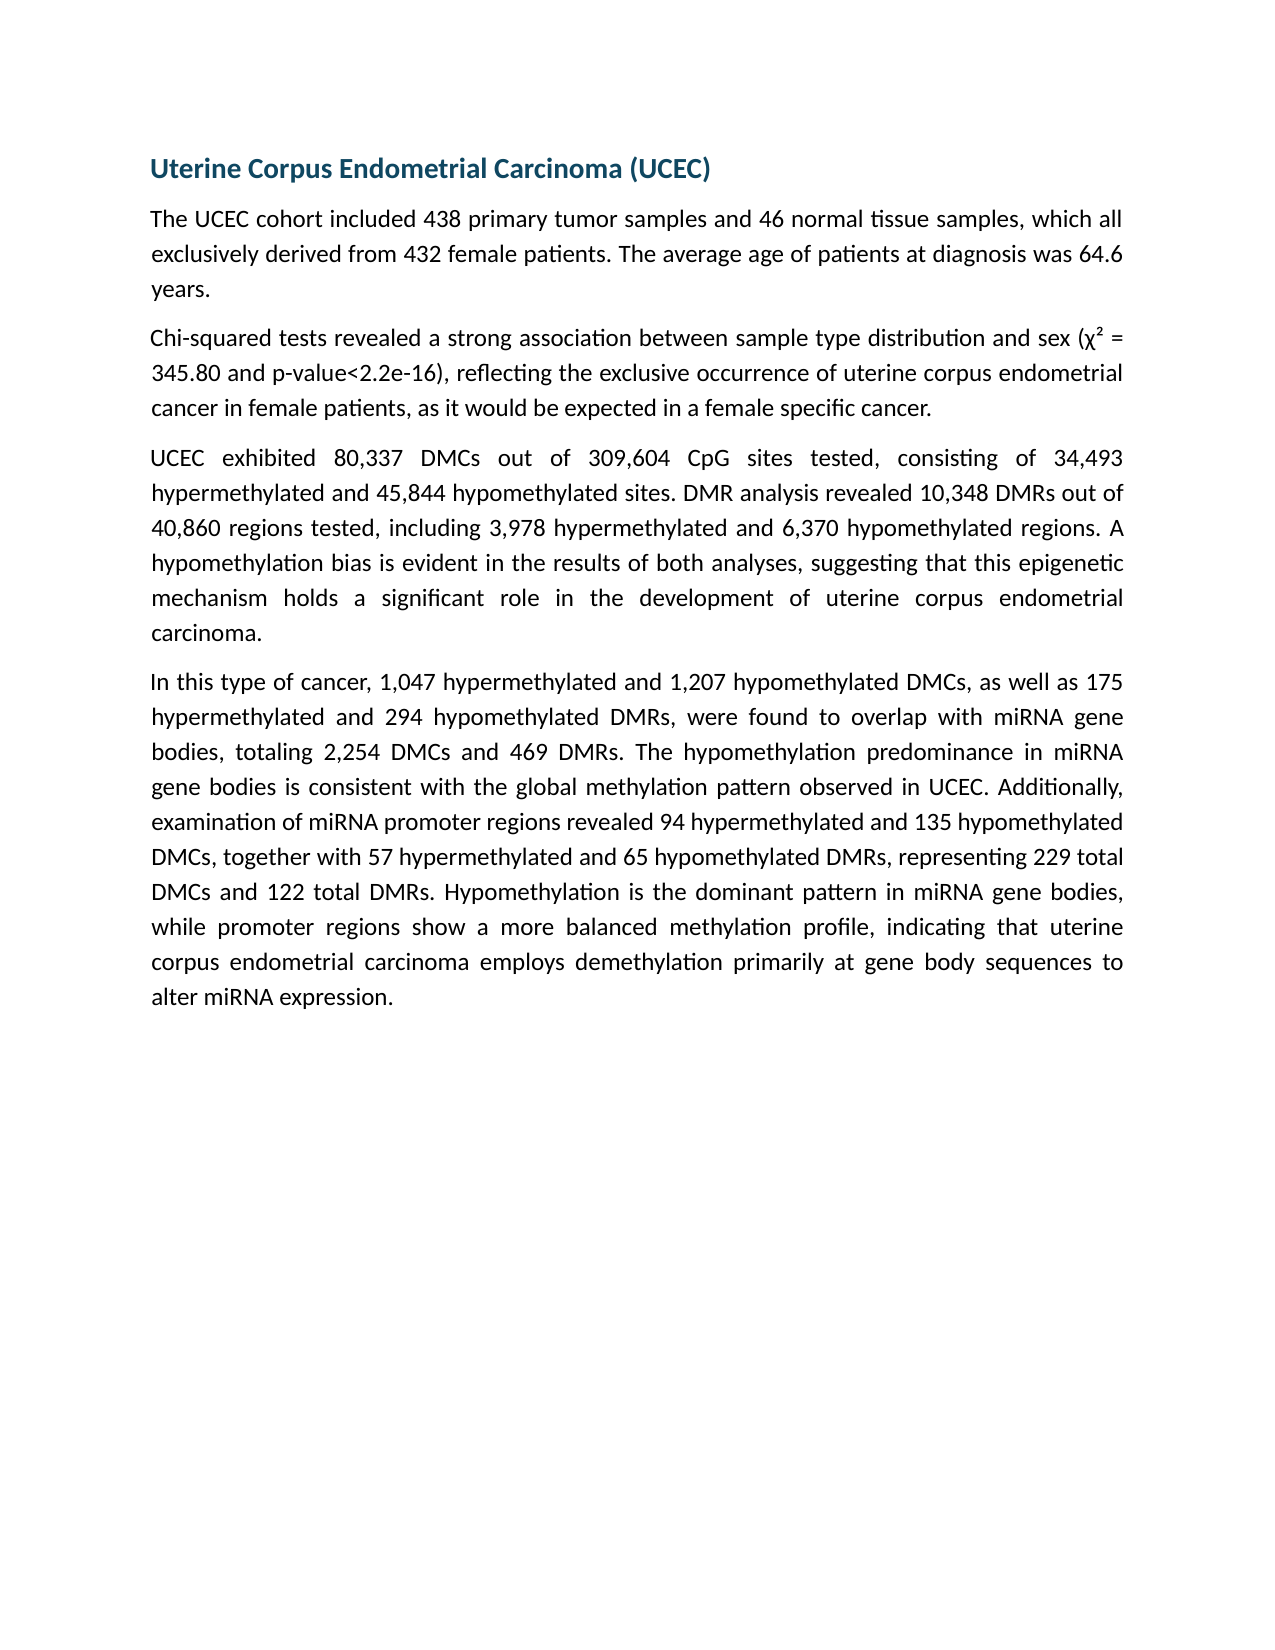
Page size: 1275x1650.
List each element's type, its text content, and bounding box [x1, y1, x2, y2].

text Chi-squared tests revealed a strong association between sample type distribution and sex (χ² = 345.80 and p-value<2.2e-16), reflecting the exclusive occurrence of uterine corpus endometrial cancer in female patients, as it would be expected in a female specific cancer. [150, 322, 1125, 423]
text UCEC exhibited 80,337 DMCs out of 309,604 CpG sites tested, consisting of 34,493 hypermethylated and 45,844 hypomethylated sites. DMR analysis revealed 10,348 DMRs out of 40,860 regions tested, including 3,978 hypermethylated and 6,370 hypomethylated regions. A hypomethylation bias is evident in the results of both analyses, suggesting that this epigenetic mechanism holds a significant role in the development of uterine corpus endometrial carcinoma. [150, 442, 1125, 647]
text The UCEC cohort included 438 primary tumor samples and 46 normal tissue samples, which all exclusively derived from 432 female patients. The average age of patients at diagnosis was 64.6 years. [150, 203, 1125, 303]
text In this type of cancer, 1,047 hypermethylated and 1,207 hypomethylated DMCs, as well as 175 hypermethylated and 294 hypomethylated DMRs, were found to overlap with miRNA gene bodies, totaling 2,254 DMCs and 469 DMRs. The hypomethylation predominance in miRNA gene bodies is consistent with the global methylation pattern observed in UCEC. Additionally, examination of miRNA promoter regions revealed 94 hypermethylated and 135 hypomethylated DMCs, together with 57 hypermethylated and 65 hypomethylated DMRs, representing 229 total DMCs and 122 total DMRs. Hypomethylation is the dominant pattern in miRNA gene bodies, while promoter regions show a more balanced methylation profile, indicating that uterine corpus endometrial carcinoma employs demethylation primarily at gene body sequences to alter miRNA expression. [150, 667, 1125, 1012]
subtitle Uterine Corpus Endometrial Carcinoma (UCEC) [150, 150, 1125, 186]
